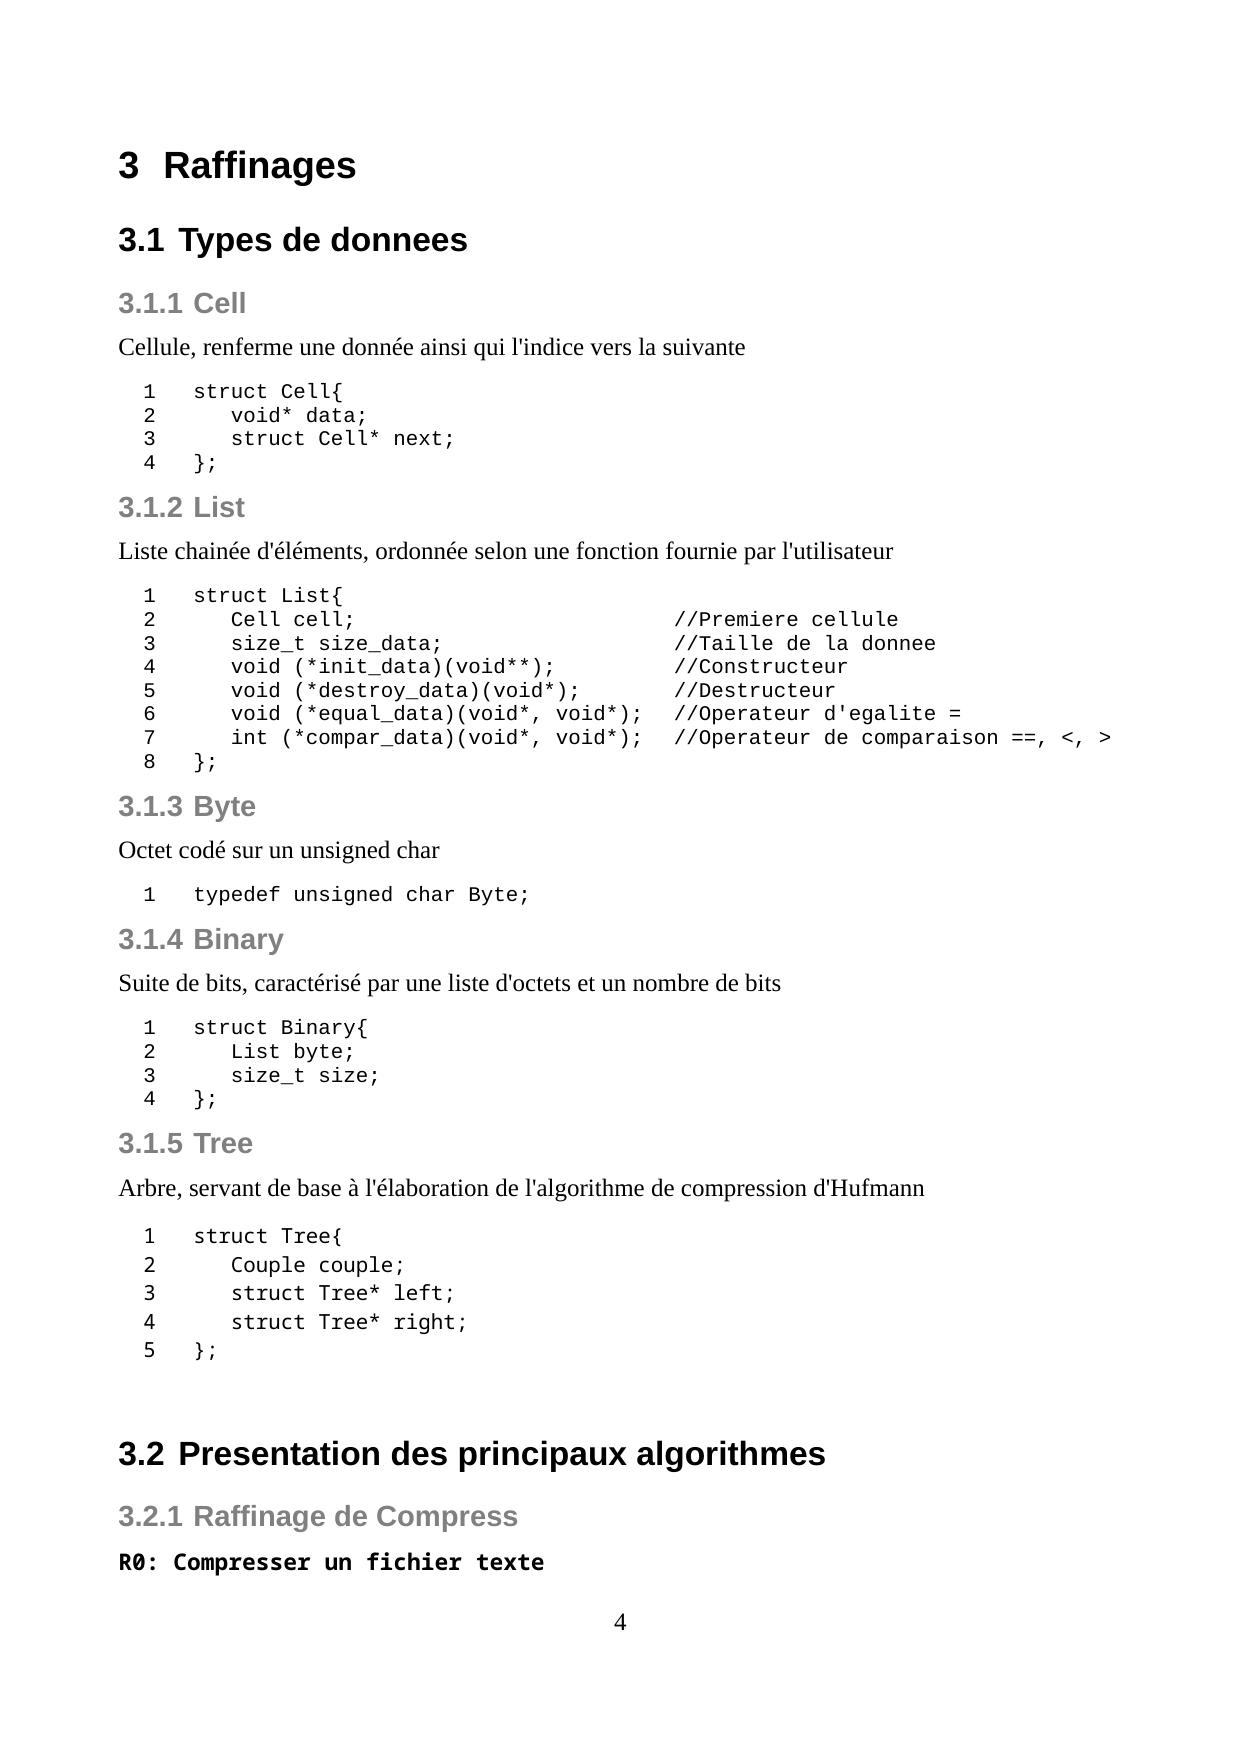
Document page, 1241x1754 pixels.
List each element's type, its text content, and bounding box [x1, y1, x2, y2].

list struct Binary{ [156, 1017, 1122, 1041]
list void* data; [156, 404, 1122, 428]
subtitle Cell [118, 286, 1122, 319]
list struct Tree* right; [156, 1307, 1122, 1335]
list typedef unsigned char Byte; [156, 884, 1122, 908]
subtitle Presentation des principaux algorithmes [118, 1434, 1122, 1472]
subtitle Types de donnees [118, 220, 1122, 259]
text Liste chainée d'éléments, ordonnée selon une fonction fournie par l'utilisateur [118, 536, 1122, 565]
subtitle Raffinages [118, 143, 1122, 187]
list struct List{ [156, 585, 1122, 609]
list void (*equal_data)(void*, void*); //Operateur d'egalite = [156, 703, 1122, 727]
list struct Tree* left; [156, 1278, 1122, 1307]
subtitle Binary [118, 922, 1122, 956]
list Couple couple; [156, 1250, 1122, 1278]
list Cell cell; //Premiere cellule [156, 609, 1122, 632]
list }; [156, 452, 1122, 476]
text Octet codé sur un unsigned char [118, 835, 1122, 864]
list struct Tree{ [156, 1222, 1122, 1250]
list struct Cell* next; [156, 428, 1122, 452]
list void (*destroy_data)(void*); //Destructeur [156, 680, 1122, 703]
text R0: Compresser un fichier texte [118, 1546, 1122, 1577]
list }; [156, 1335, 1122, 1364]
text Arbre, servant de base à l'élaboration de l'algorithme de compression d'Hufmann [118, 1173, 1122, 1201]
list }; [156, 751, 1122, 774]
subtitle Tree [118, 1127, 1122, 1160]
list size_t size; [156, 1065, 1122, 1088]
list }; [156, 1088, 1122, 1112]
list void (*init_data)(void**); //Constructeur [156, 656, 1122, 680]
list size_t size_data; //Taille de la donnee [156, 632, 1122, 656]
text Cellule, renferme une donnée ainsi qui l'indice vers la suivante [118, 332, 1122, 361]
subtitle List [118, 490, 1122, 524]
list struct Cell{ [156, 381, 1122, 404]
text Suite de bits, caractérisé par une liste d'octets et un nombre de bits [118, 968, 1122, 997]
subtitle Byte [118, 789, 1122, 822]
list int (*compar_data)(void*, void*); //Operateur de comparaison ==, <, > [156, 727, 1122, 751]
list List byte; [156, 1041, 1122, 1065]
subtitle Raffinage de Compress [118, 1499, 1122, 1533]
